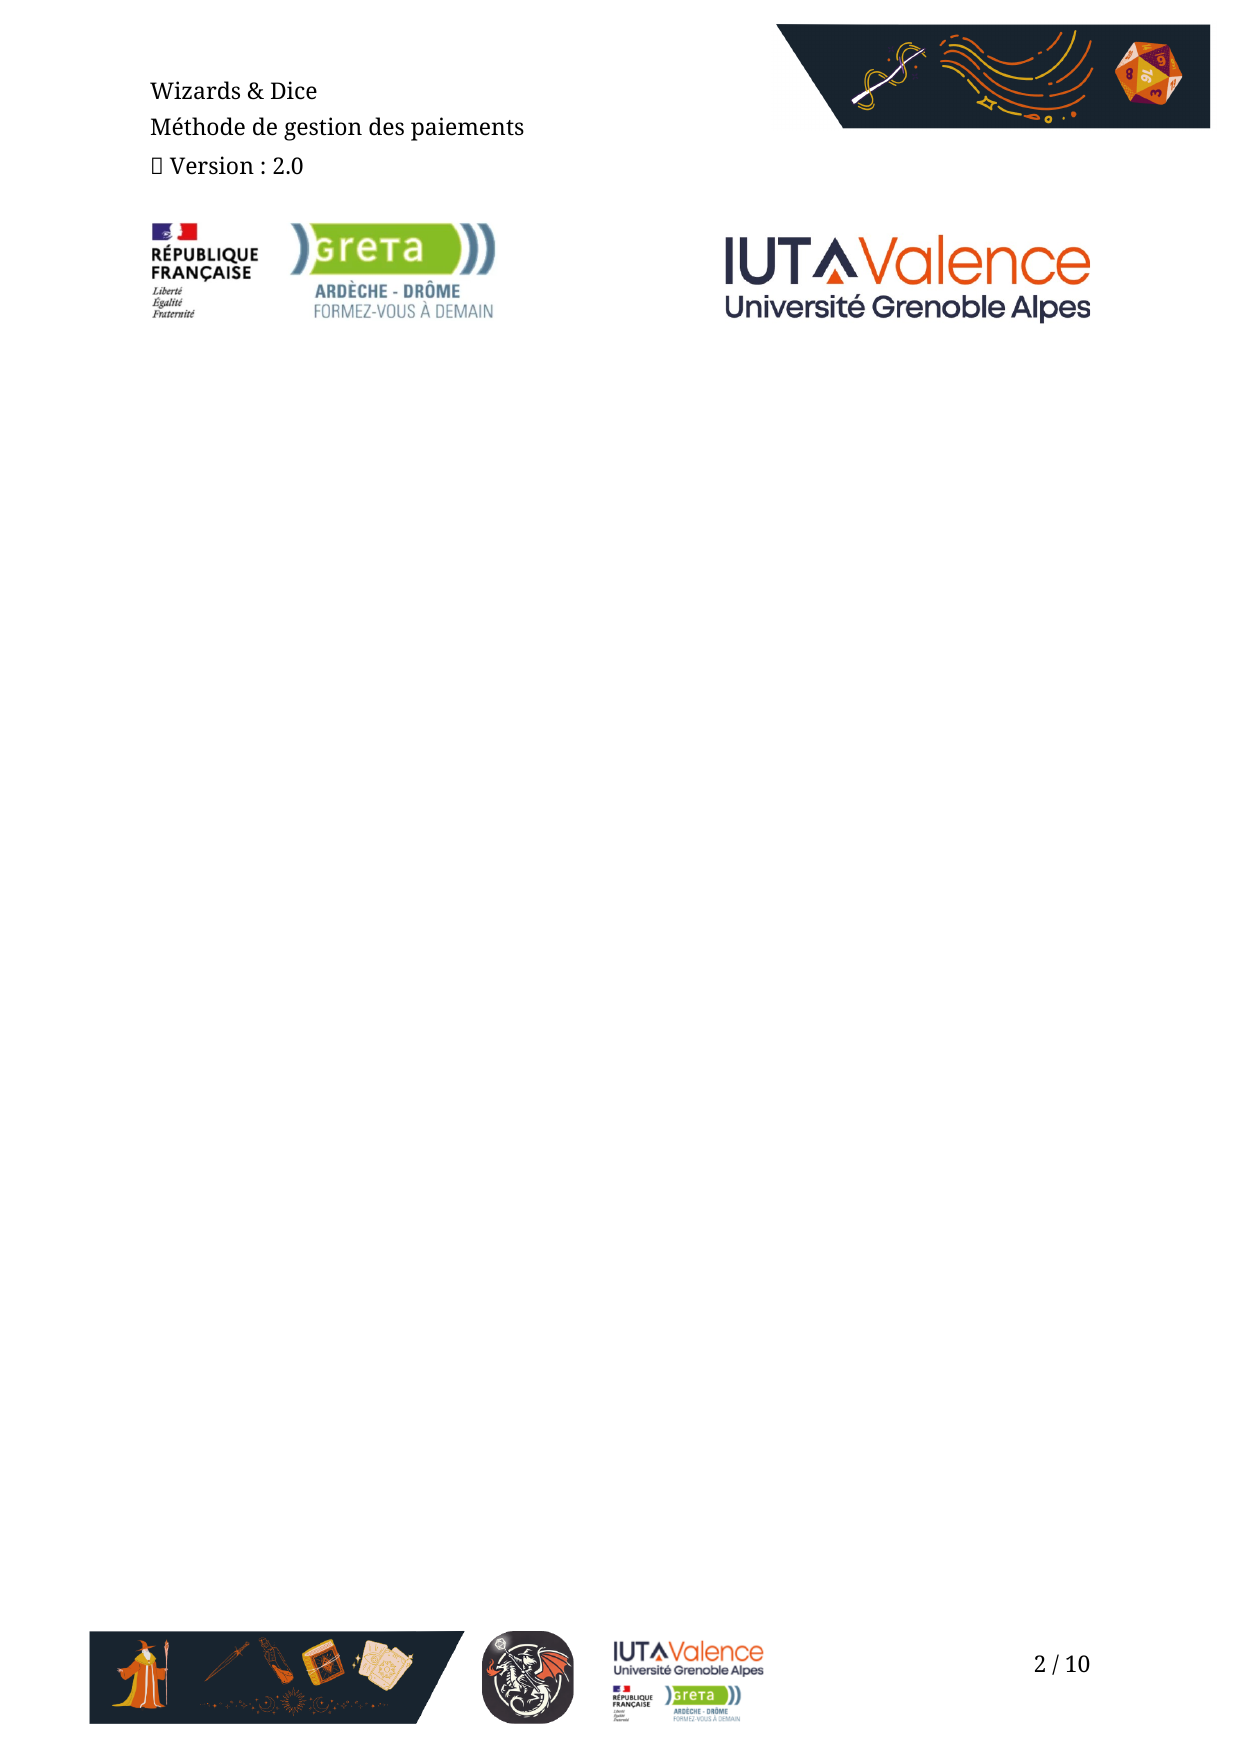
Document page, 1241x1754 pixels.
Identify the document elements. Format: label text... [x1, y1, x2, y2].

picture [721, 232, 1091, 324]
text 🔄 Version : 2.0 [150, 150, 1090, 181]
picture [150, 221, 498, 321]
picture [81, 1620, 788, 1733]
picture [771, 21, 1218, 131]
